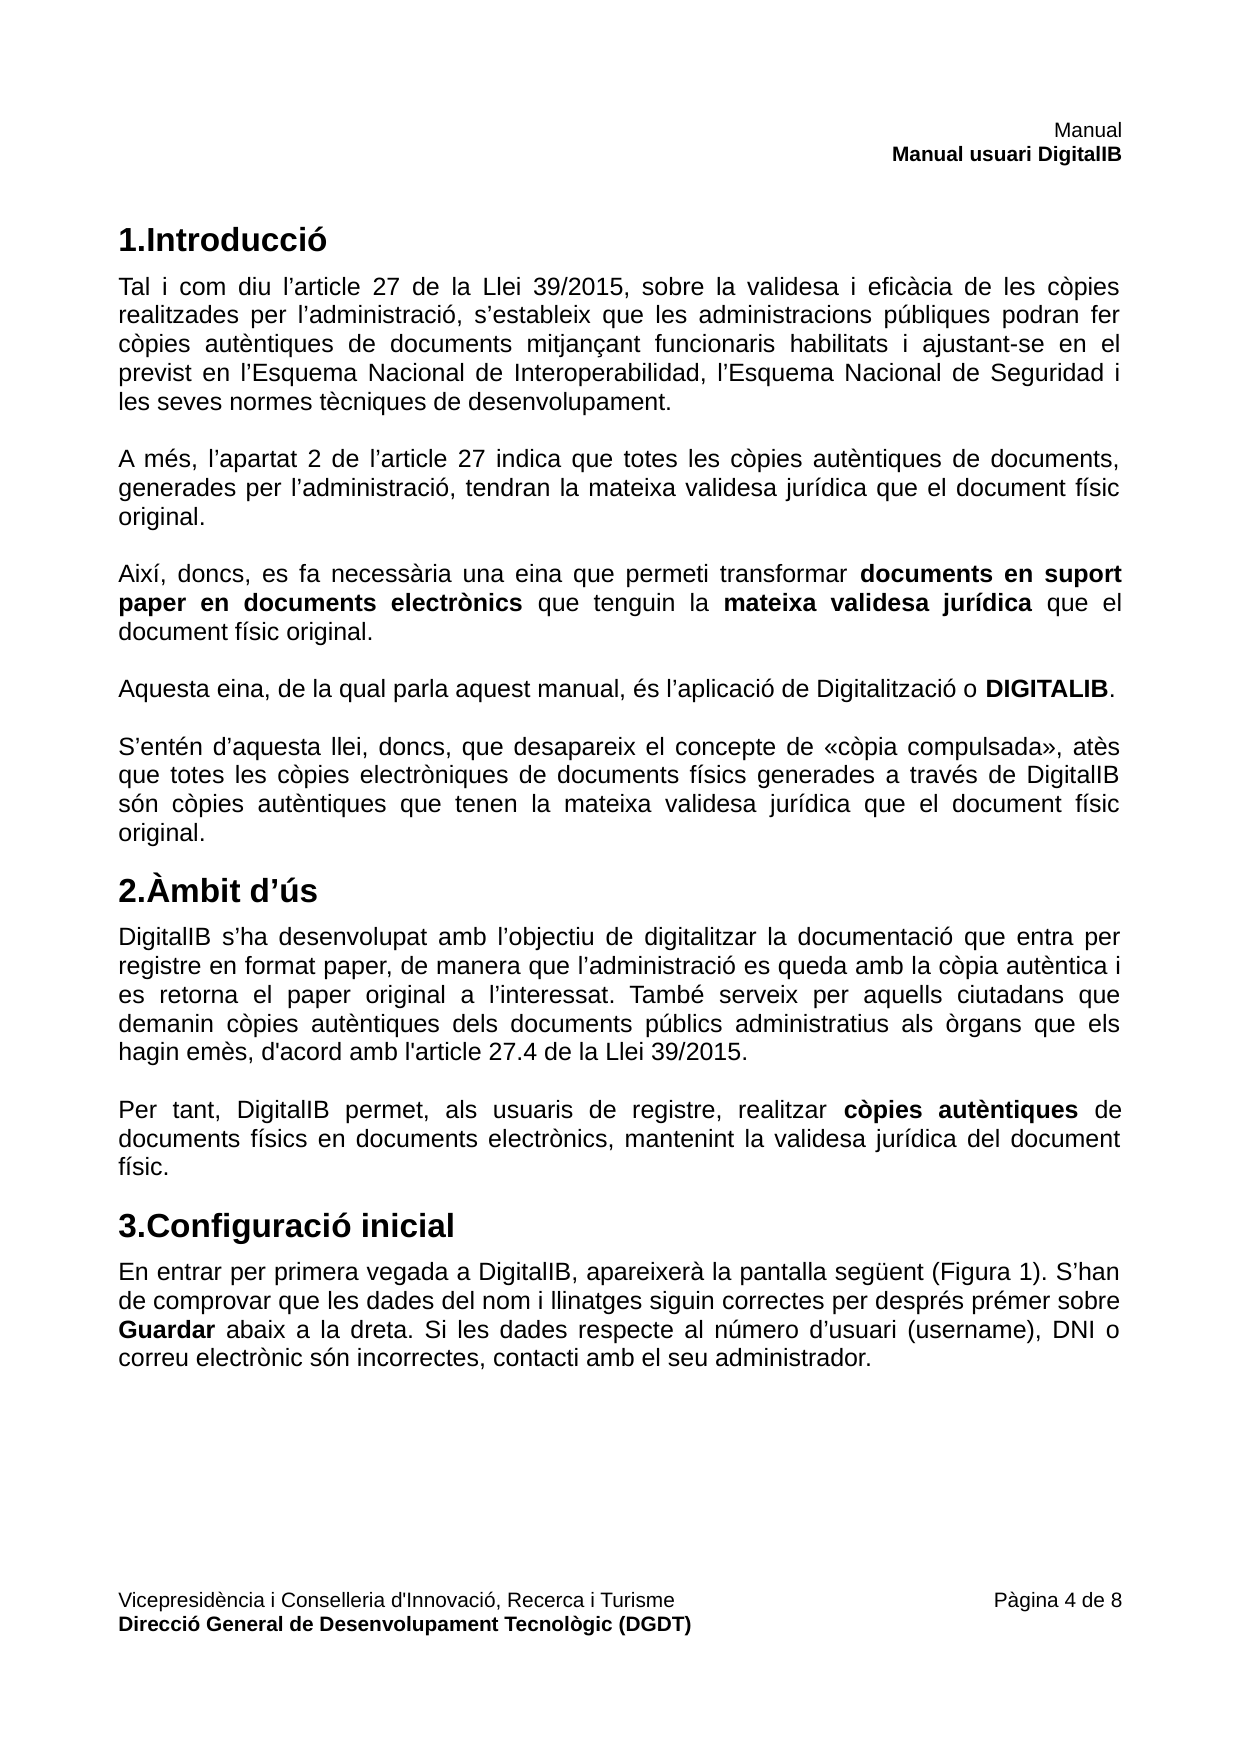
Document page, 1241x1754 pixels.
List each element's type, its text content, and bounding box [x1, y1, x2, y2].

text S’entén d’aquesta llei, doncs, que desapareix el concepte de «còpia compulsada», atès que totes les còpies electròniques de documents físics generades a través de DigitalIB són còpies autèntiques que tenen la mateixa validesa jurídica que el document físic original. [118, 731, 1122, 846]
text A més, l’apartat 2 de l’article 27 indica que totes les còpies autèntiques de documents, generades per l’administració, tendran la mateixa validesa jurídica que el document físic original. [118, 444, 1122, 530]
text En entrar per primera vegada a DigitalIB, apareixerà la pantalla següent (Figura 1). S’han de comprovar que les dades del nom i llinatges siguin correctes per després prémer sobre Guardar abaix a la dreta. Si les dades respecte al número d’usuari (username), DNI o correu electrònic són incorrectes, contacti amb el seu administrador. [118, 1257, 1122, 1372]
subtitle Introducció [118, 221, 1122, 259]
subtitle Àmbit d’ús [118, 871, 1122, 910]
text Així, doncs, es fa necessària una eina que permeti transformar documents en suport paper en documents electrònics que tenguin la mateixa validesa jurídica que el document físic original. [118, 559, 1122, 645]
subtitle Configuració inicial [118, 1206, 1122, 1244]
text Tal i com diu l’article 27 de la Llei 39/2015, sobre la validesa i eficàcia de les còpies realitzades per l’administració, s’estableix que les administracions públiques podran fer còpies autèntiques de documents mitjançant funcionaris habilitats i ajustant-se en el previst en l’Esquema Nacional de Interoperabilidad, l’Esquema Nacional de Seguridad i les seves normes tècniques de desenvolupament. [118, 271, 1122, 415]
text Aquesta eina, de la qual parla aquest manual, és l’aplicació de Digitalització o DIGITALIB. [118, 674, 1122, 703]
text DigitalIB s’ha desenvolupat amb l’objectiu de digitalitzar la documentació que entra per registre en format paper, de manera que l’administració es queda amb la còpia autèntica i es retorna el paper original a l’interessat. També serveix per aquells ciutadans que demanin còpies autèntiques dels documents públics administratius als òrgans que els hagin emès, d'acord amb l'article 27.4 de la Llei 39/2015. [118, 922, 1122, 1066]
text Per tant, DigitalIB permet, als usuaris de registre, realitzar còpies autèntiques de documents físics en documents electrònics, mantenint la validesa jurídica del document físic. [118, 1095, 1122, 1181]
